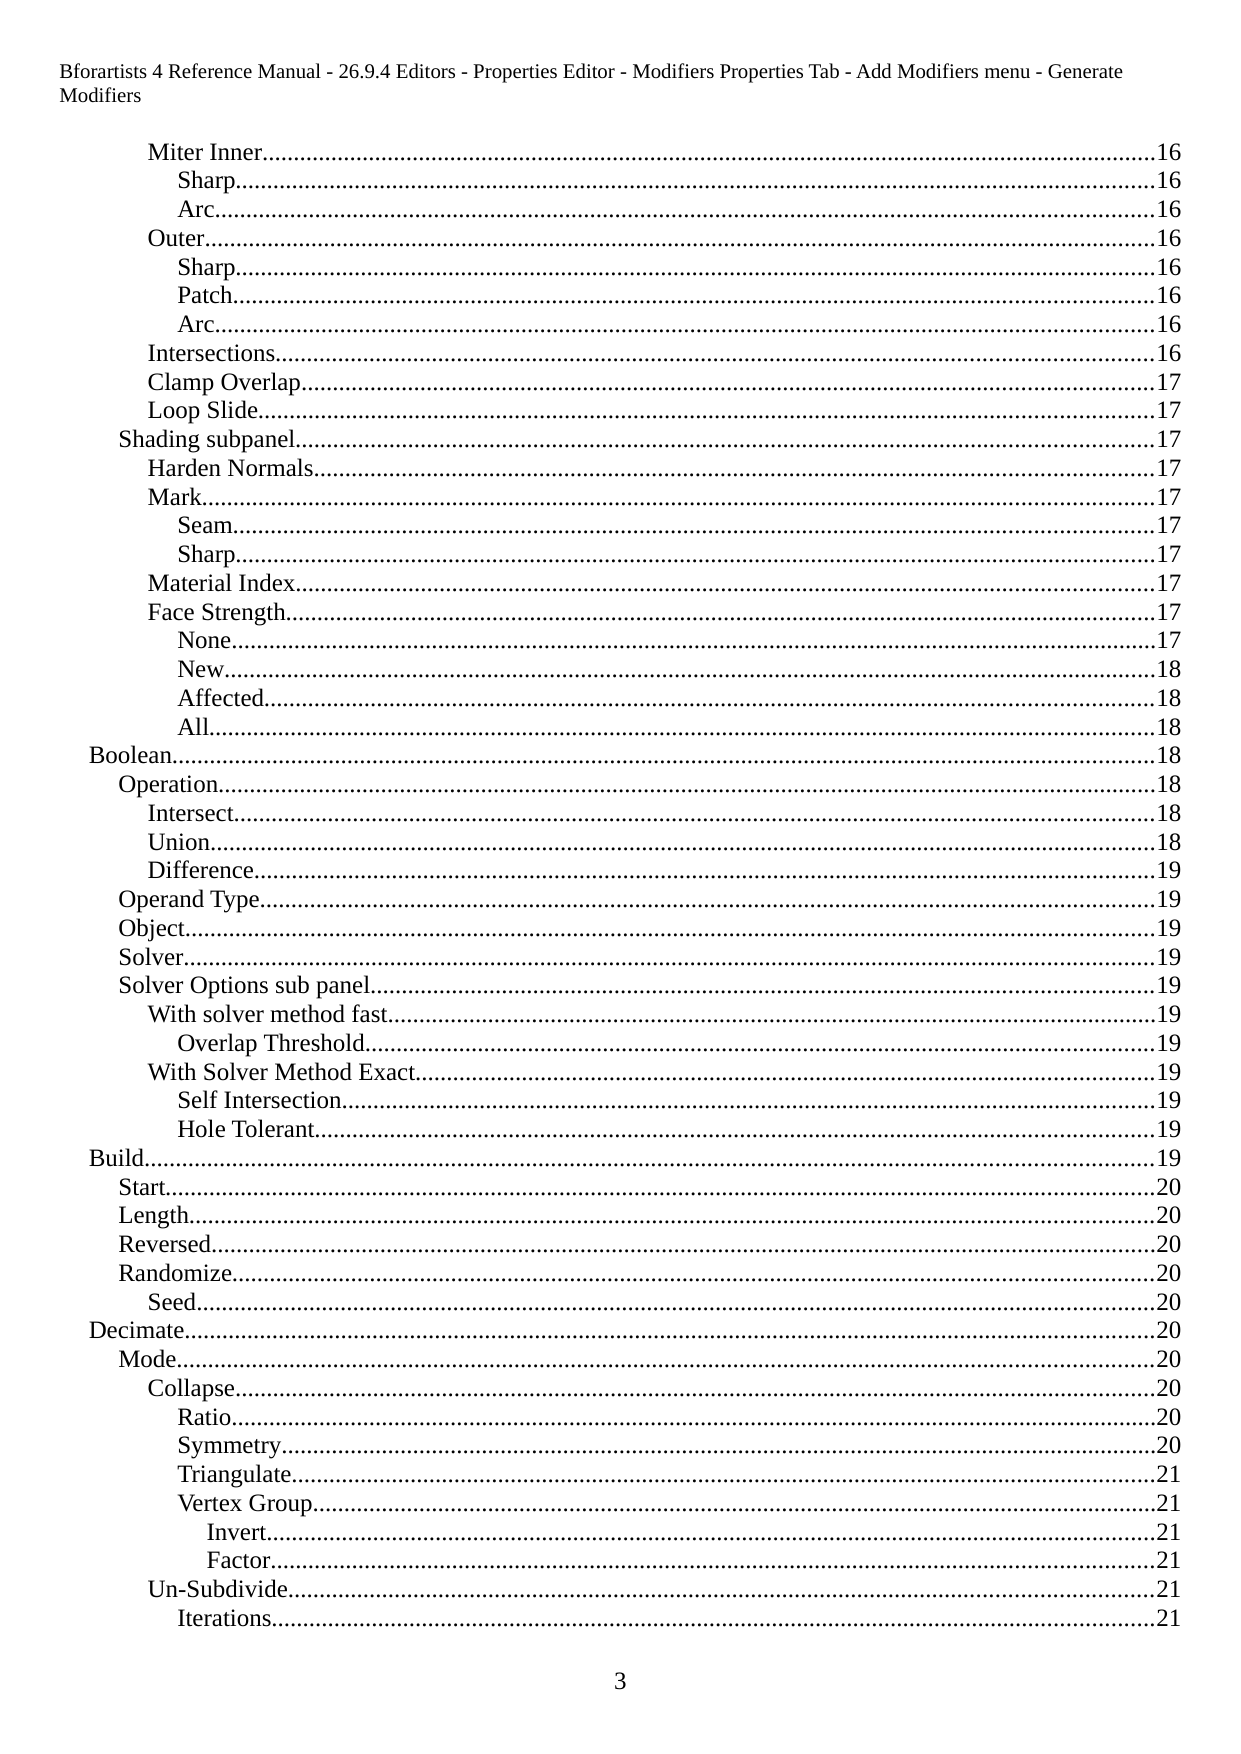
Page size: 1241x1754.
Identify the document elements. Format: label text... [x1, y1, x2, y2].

text Start 20 [118, 1172, 1181, 1200]
text Randomize 20 [118, 1258, 1181, 1287]
text Self Intersection 19 [177, 1085, 1181, 1114]
text Mark 17 [147, 482, 1181, 510]
text Solver Options sub panel 19 [118, 970, 1181, 999]
text Intersect 18 [147, 798, 1181, 827]
text Reversed 20 [118, 1229, 1181, 1258]
text Loop Slide 17 [147, 395, 1181, 424]
text Decimate 20 [88, 1315, 1181, 1344]
text Solver 19 [118, 942, 1181, 970]
text Seed 20 [147, 1287, 1181, 1315]
text Boolean 18 [88, 740, 1181, 769]
text Union 18 [147, 827, 1181, 855]
text Symmetry 20 [177, 1430, 1181, 1459]
text Ratio 20 [177, 1402, 1181, 1430]
text Sharp 16 [177, 165, 1181, 194]
text Face Strength 17 [147, 597, 1181, 625]
text Patch 16 [177, 280, 1181, 309]
text Clamp Overlap 17 [147, 367, 1181, 395]
text Shading subpanel 17 [118, 424, 1181, 453]
text Seam 17 [177, 510, 1181, 539]
text Arc 16 [177, 194, 1181, 223]
text Difference 19 [147, 855, 1181, 884]
text Operation 18 [118, 769, 1181, 798]
text Triangulate 21 [177, 1459, 1181, 1488]
text None 17 [177, 625, 1181, 654]
text Length 20 [118, 1200, 1181, 1229]
text Operand Type 19 [118, 884, 1181, 913]
text Miter Inner 16 [147, 137, 1181, 165]
text Build 19 [88, 1143, 1181, 1172]
text Un-Subdivide 21 [147, 1574, 1181, 1603]
text All 18 [177, 712, 1181, 740]
text Outer 16 [147, 223, 1181, 252]
text Object 19 [118, 913, 1181, 942]
text Affected 18 [177, 683, 1181, 712]
text With Solver Method Exact 19 [147, 1057, 1181, 1085]
text Harden Normals 17 [147, 453, 1181, 482]
text Sharp 17 [177, 539, 1181, 568]
text Sharp 16 [177, 252, 1181, 280]
text Iterations 21 [177, 1603, 1181, 1632]
text Hole Tolerant 19 [177, 1114, 1181, 1143]
text Arc 16 [177, 309, 1181, 338]
text New 18 [177, 654, 1181, 683]
text Material Index 17 [147, 568, 1181, 597]
text Mode 20 [118, 1344, 1181, 1373]
text Factor 21 [206, 1545, 1181, 1574]
text Intersections 16 [147, 338, 1181, 367]
text Vertex Group 21 [177, 1488, 1181, 1517]
text With solver method fast 19 [147, 999, 1181, 1028]
text Collapse 20 [147, 1373, 1181, 1402]
text Invert 21 [206, 1517, 1181, 1545]
text Overlap Threshold 19 [177, 1028, 1181, 1057]
